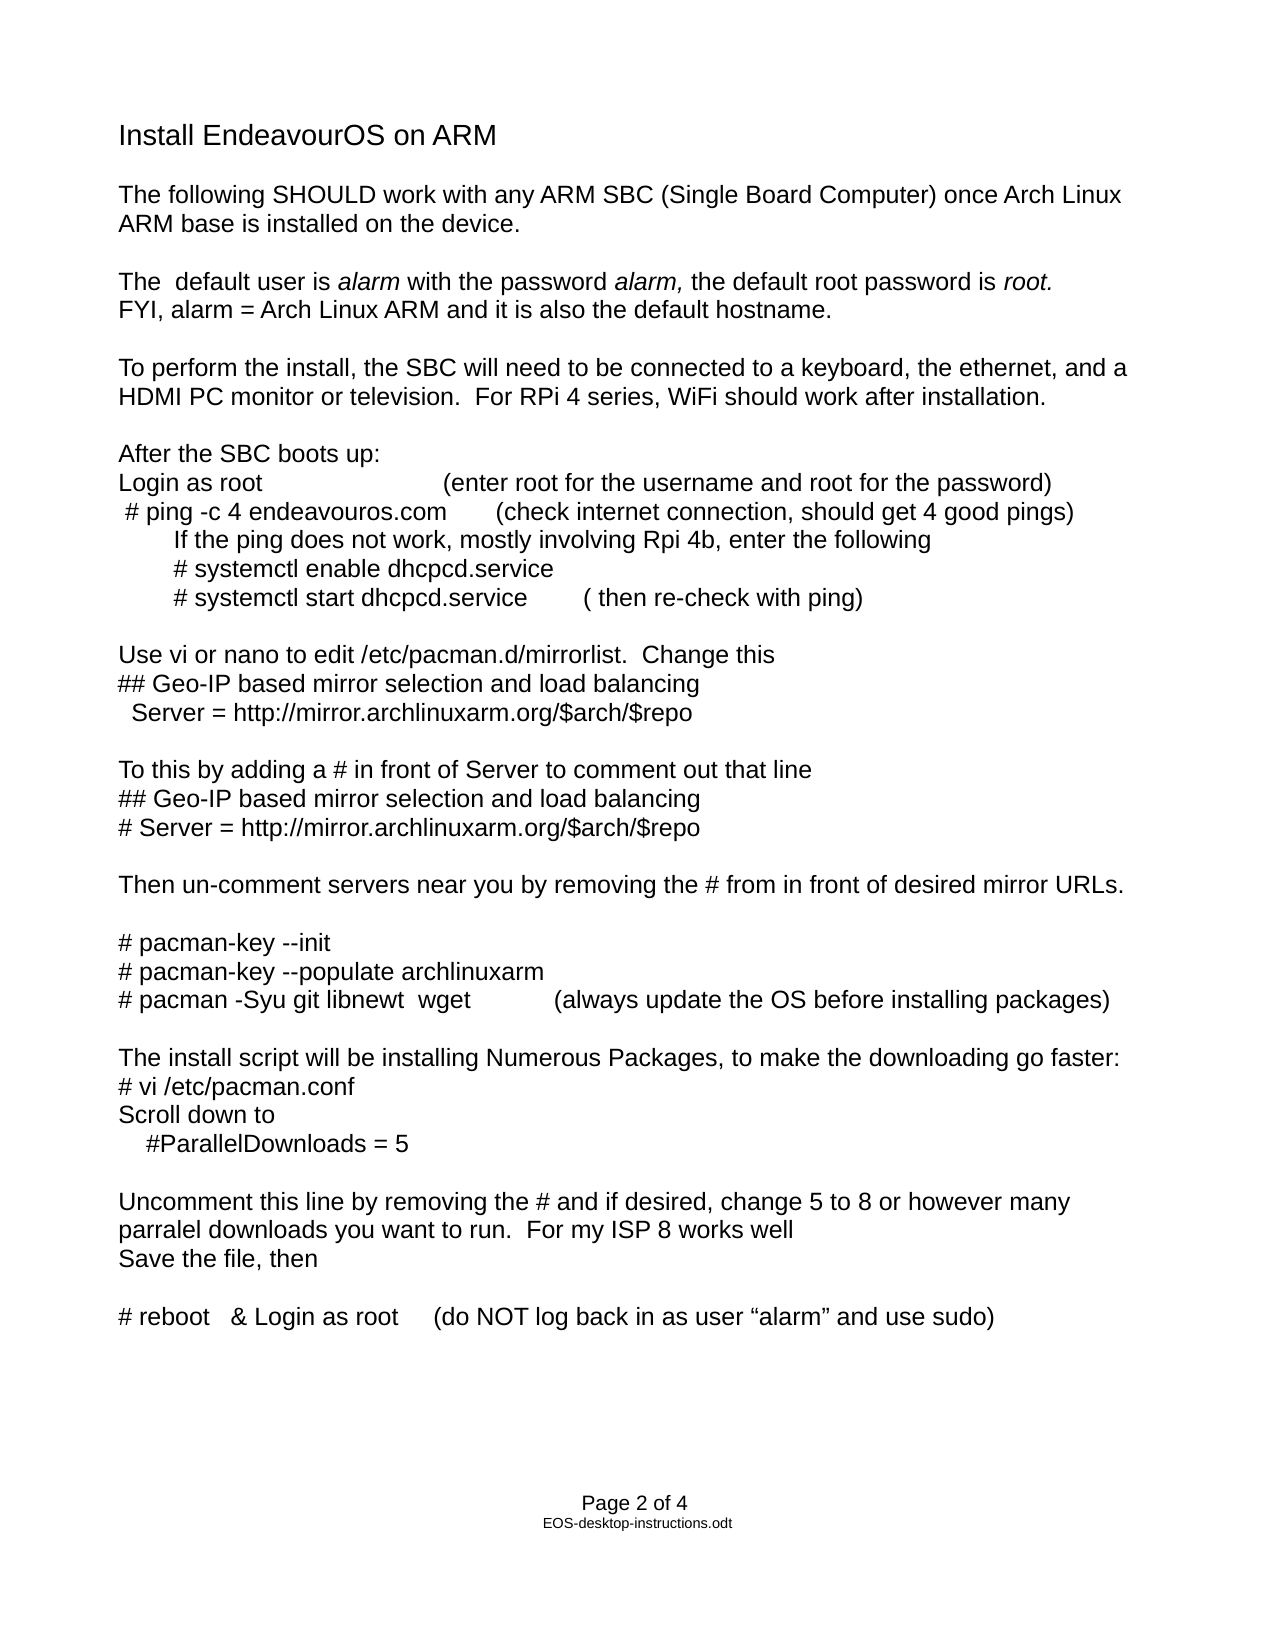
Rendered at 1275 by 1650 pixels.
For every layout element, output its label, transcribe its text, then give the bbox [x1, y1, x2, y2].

text To perform the install, the SBC will need to be connected to a keyboard, the ethernet, and a HDMI PC monitor or television. For RPi 4 series, WiFi should work after installation. [118, 353, 1157, 410]
text #ParallelDownloads = 5 [118, 1129, 1157, 1158]
text Login as root (enter root for the username and root for the password) [118, 468, 1157, 497]
text Then un-comment servers near you by removing the # from in front of desired mirror URLs. [118, 870, 1157, 899]
text # ping -c 4 endeavouros.com (check internet connection, should get 4 good pings) [118, 497, 1157, 525]
text The following SHOULD work with any ARM SBC (Single Board Computer) once Arch Linux ARM base is installed on the device. [118, 180, 1157, 238]
text The default user is alarm with the password alarm, the default root password is root. [118, 267, 1157, 295]
text To this by adding a # in front of Server to comment out that line [118, 755, 1157, 784]
text FYI, alarm = Arch Linux ARM and it is also the default hostname. [118, 295, 1157, 324]
text Use vi or nano to edit /etc/pacman.d/mirrorlist. Change this [118, 640, 1157, 669]
text If the ping does not work, mostly involving Rpi 4b, enter the following [118, 525, 1157, 554]
text Install EndeavourOS on ARM [118, 118, 1157, 152]
text # systemctl start dhcpcd.service ( then re-check with ping) [118, 583, 1157, 612]
text # vi /etc/pacman.conf [118, 1072, 1157, 1100]
table_header ## Geo-IP based mirror selection and load balancing Server = http://mirror.archlinuxarm.org/$arch/$repo [117, 669, 1158, 727]
text # pacman -Syu git libnewt wget (always update the OS before installing packages) [118, 985, 1157, 1014]
table_header ## Geo-IP based mirror selection and load balancing # Server = http://mirror.archlinuxarm.org/$arch/$repo [118, 784, 1157, 842]
text Scroll down to [118, 1100, 1157, 1129]
text # reboot & Login as root (do NOT log back in as user “alarm” and use sudo) [118, 1302, 1157, 1330]
text # pacman-key --init [118, 928, 1157, 957]
text # systemctl enable dhcpcd.service [118, 554, 1157, 583]
text The install script will be installing Numerous Packages, to make the downloading go faster: [118, 1043, 1157, 1072]
text After the SBC boots up: [118, 439, 1157, 468]
text # pacman-key --populate archlinuxarm [118, 957, 1157, 985]
text Uncomment this line by removing the # and if desired, change 5 to 8 or however many parralel downloads you want to run. For my ISP 8 works well [118, 1187, 1157, 1244]
text Save the file, then [118, 1244, 1157, 1273]
